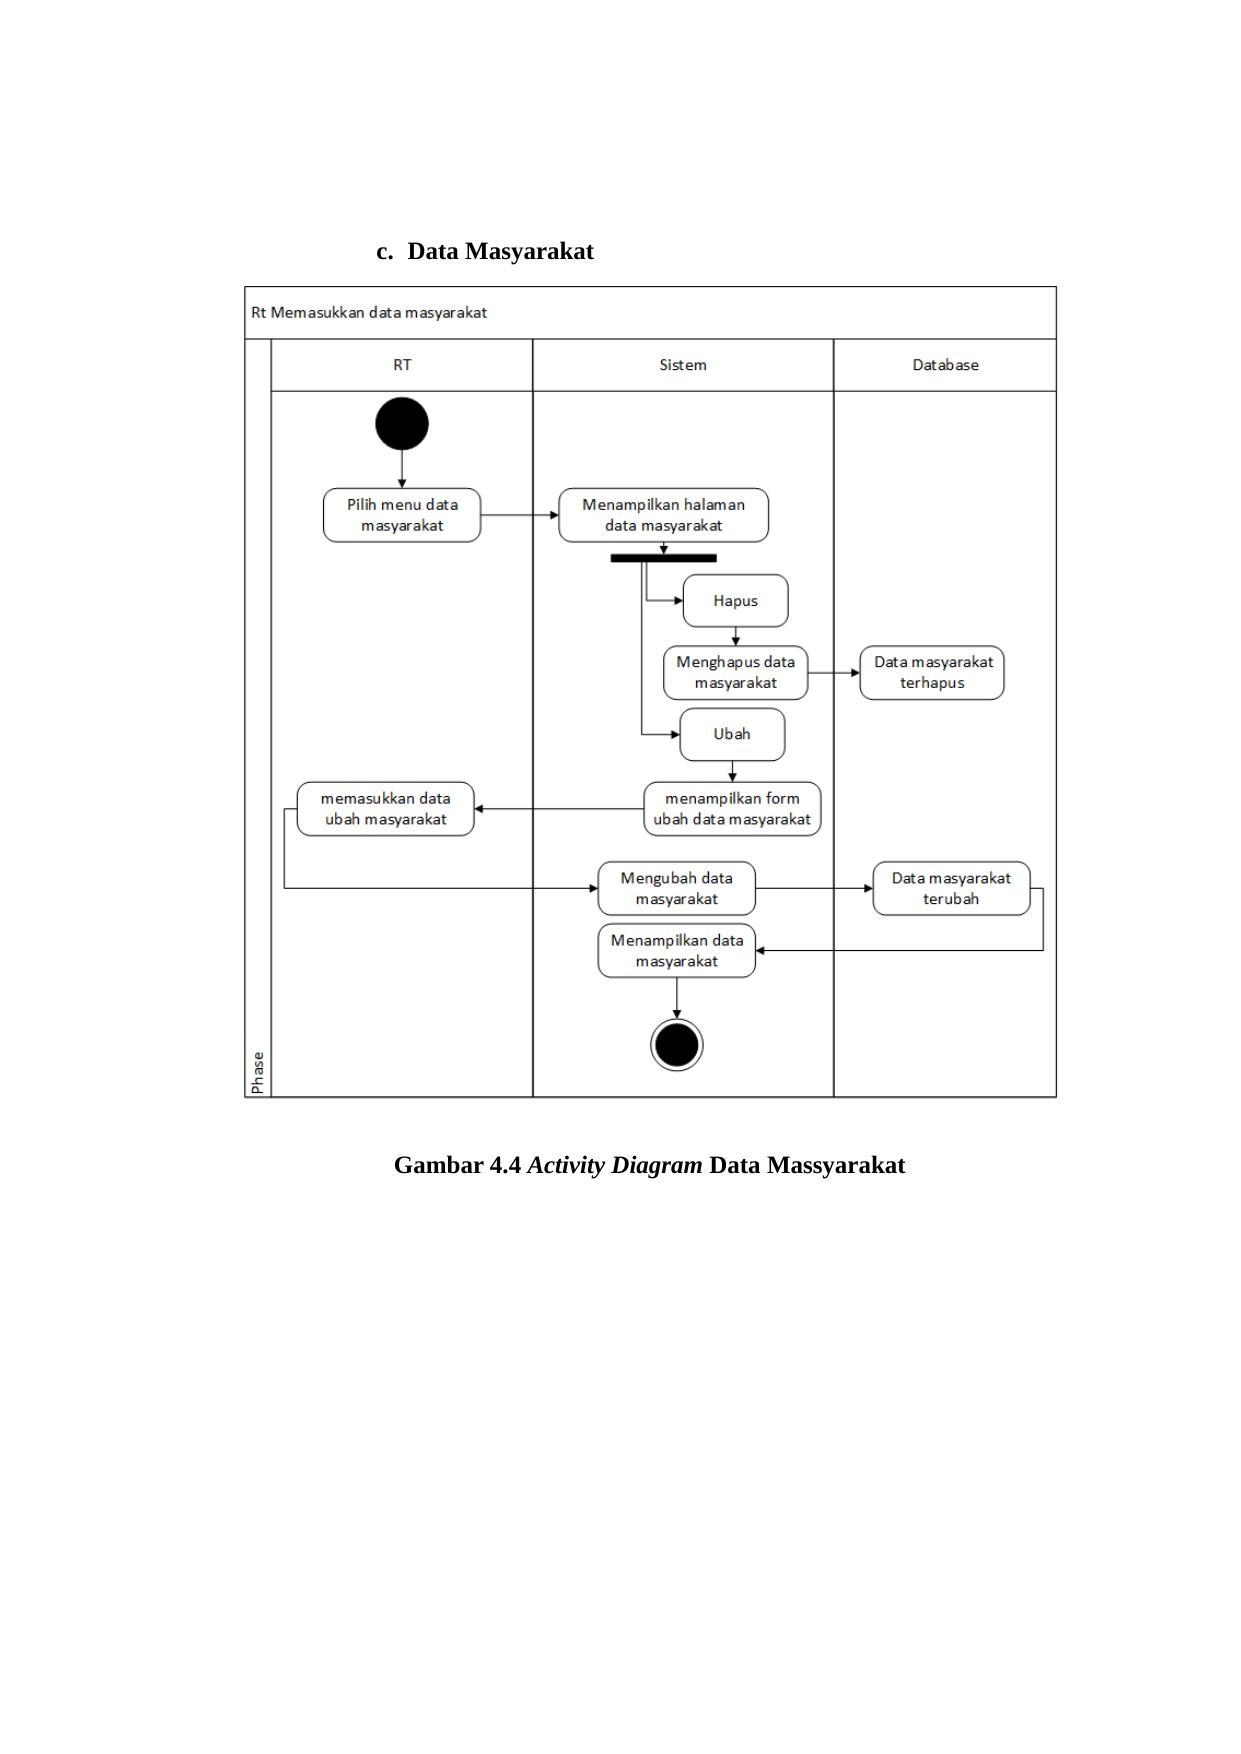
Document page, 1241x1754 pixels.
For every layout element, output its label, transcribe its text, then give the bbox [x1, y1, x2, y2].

table_header [236, 279, 1063, 1138]
picture [242, 285, 1058, 1104]
list Data Masyarakat [311, 236, 1063, 265]
text Gambar 4.4 Activity Diagram Data Massyarakat [236, 1151, 1063, 1179]
